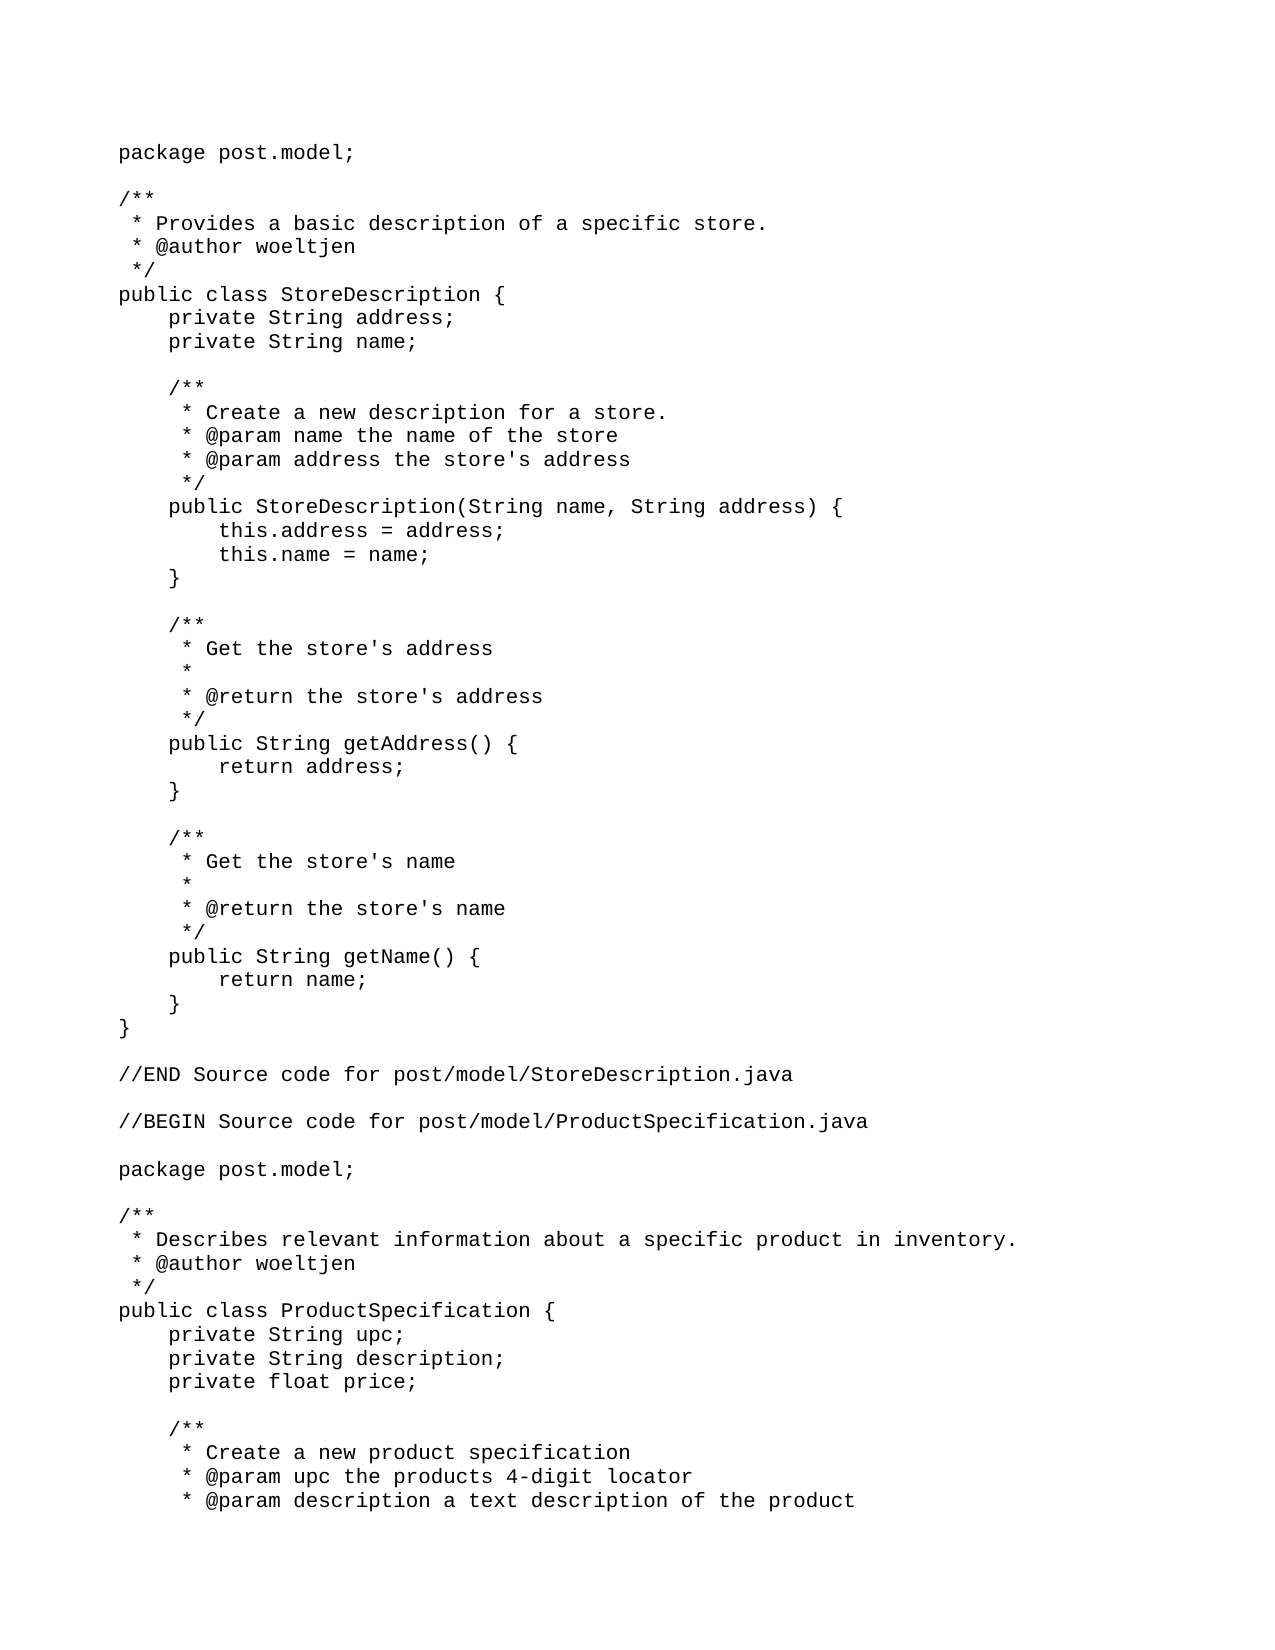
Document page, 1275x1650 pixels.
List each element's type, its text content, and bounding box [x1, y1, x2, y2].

text return address; [118, 757, 1157, 780]
text */ [118, 1277, 1157, 1300]
text } [118, 993, 1157, 1017]
text /** [118, 189, 1157, 213]
text * Describes relevant information about a specific product in inventory. [118, 1229, 1157, 1253]
text public String getName() { [118, 946, 1157, 969]
text * Provides a basic description of a specific store. [118, 213, 1157, 236]
text * Create a new product specification [118, 1442, 1157, 1466]
text //END Source code for post/model/StoreDescription.java [118, 1064, 1157, 1088]
text * [118, 875, 1157, 898]
text */ [118, 260, 1157, 284]
text /** [118, 827, 1157, 851]
text public class StoreDescription { [118, 284, 1157, 307]
text public class ProductSpecification { [118, 1300, 1157, 1324]
text public String getAddress() { [118, 733, 1157, 757]
text * @return the store's name [118, 898, 1157, 922]
text package post.model; [118, 142, 1157, 165]
text /** [118, 1419, 1157, 1442]
text } [118, 780, 1157, 804]
text this.name = name; [118, 544, 1157, 567]
text * @param address the store's address [118, 449, 1157, 473]
text * @author woeltjen [118, 236, 1157, 260]
text * @param name the name of the store [118, 426, 1157, 449]
text return name; [118, 969, 1157, 993]
text //BEGIN Source code for post/model/ProductSpecification.java [118, 1111, 1157, 1135]
text } [118, 1017, 1157, 1040]
text private String address; [118, 307, 1157, 331]
text */ [118, 922, 1157, 946]
text * @author woeltjen [118, 1253, 1157, 1277]
text } [118, 567, 1157, 591]
text * @param upc the products 4-digit locator [118, 1466, 1157, 1489]
text this.address = address; [118, 520, 1157, 544]
text /** [118, 615, 1157, 638]
text private float price; [118, 1371, 1157, 1395]
text */ [118, 709, 1157, 733]
text /** [118, 378, 1157, 402]
text /** [118, 1206, 1157, 1229]
text public StoreDescription(String name, String address) { [118, 496, 1157, 520]
text * Get the store's address [118, 638, 1157, 662]
text * [118, 662, 1157, 686]
text * Get the store's name [118, 851, 1157, 875]
text * @return the store's address [118, 686, 1157, 709]
text package post.model; [118, 1158, 1157, 1182]
text private String upc; [118, 1324, 1157, 1348]
text * @param description a text description of the product [118, 1489, 1157, 1513]
text * Create a new description for a store. [118, 402, 1157, 426]
text */ [118, 473, 1157, 496]
text private String description; [118, 1348, 1157, 1371]
text private String name; [118, 331, 1157, 354]
